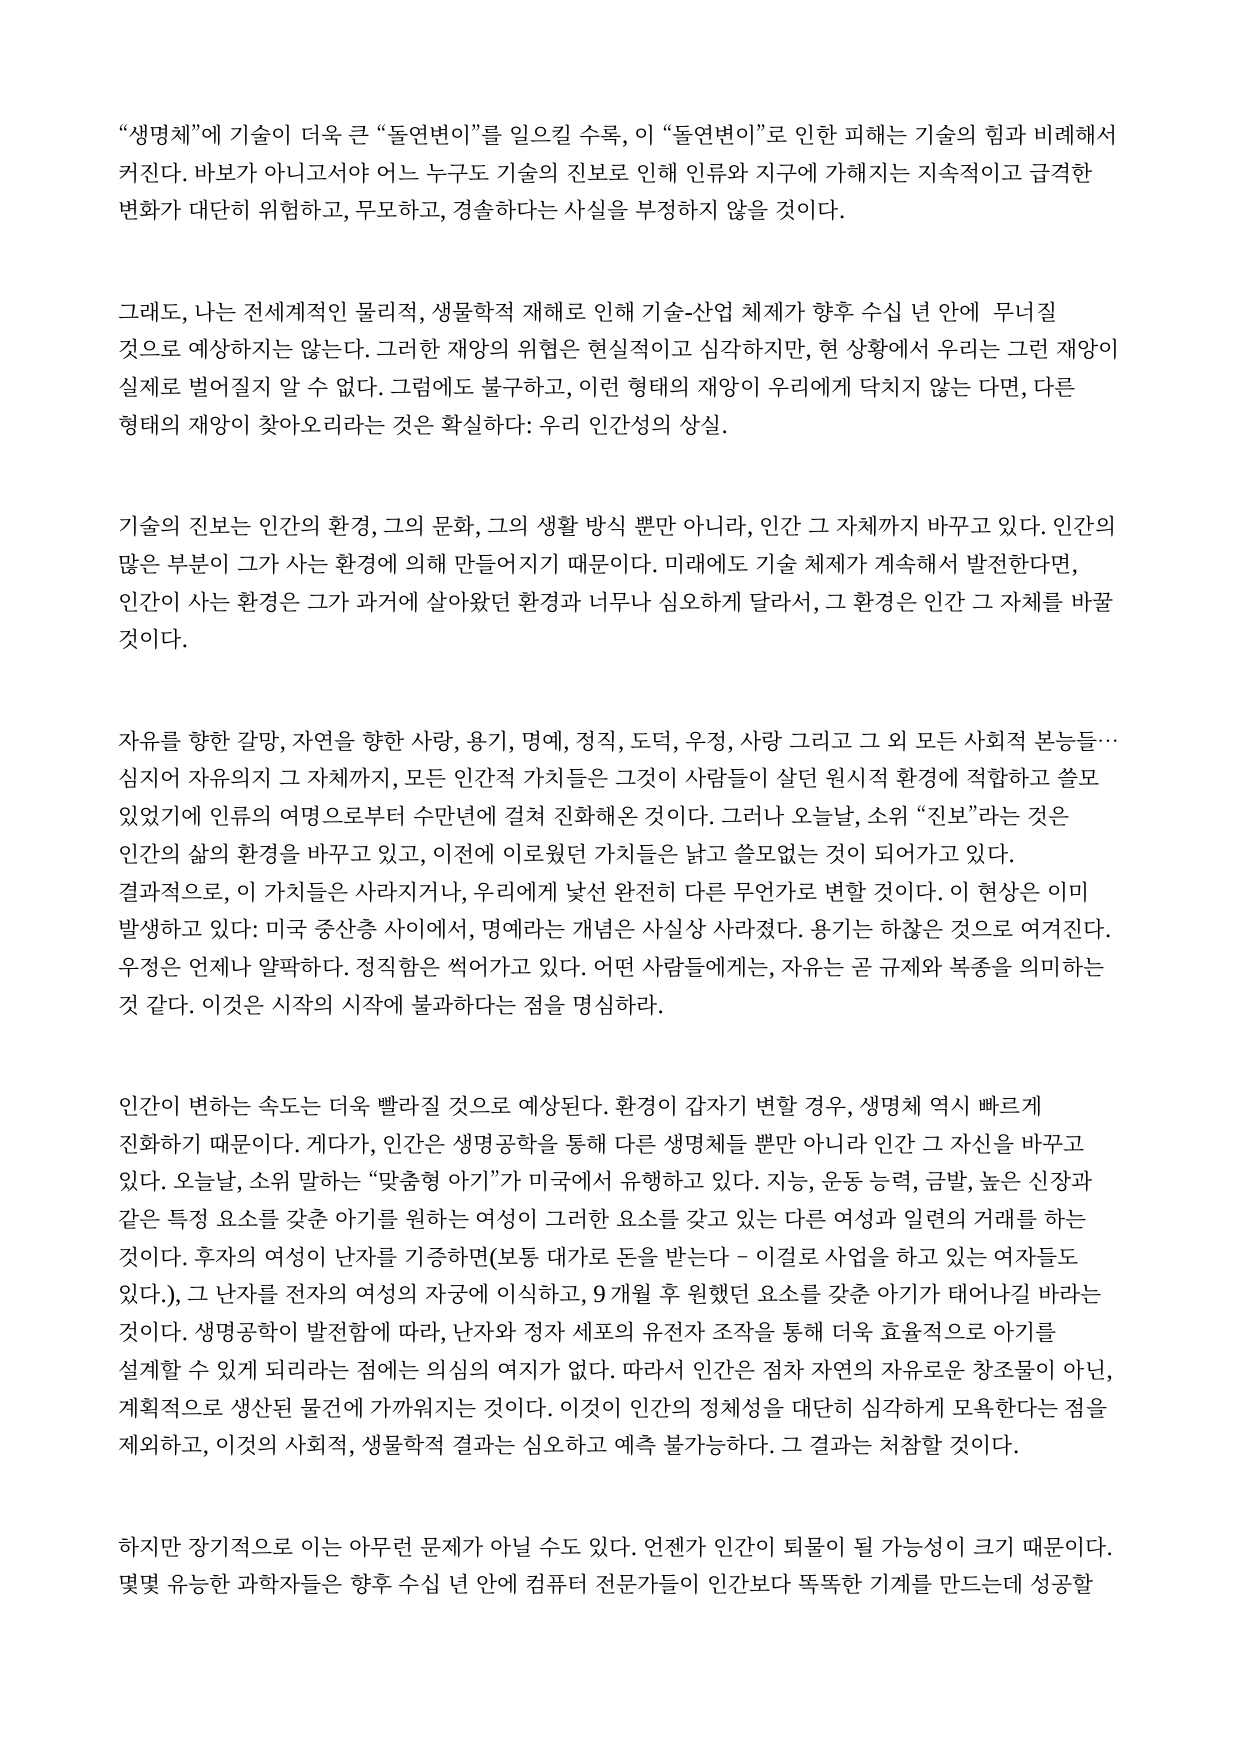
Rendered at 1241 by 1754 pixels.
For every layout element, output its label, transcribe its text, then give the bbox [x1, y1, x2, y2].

text “생명체”에 기술이 더욱 큰 “돌연변이”를 일으킬 수록, 이 “돌연변이”로 인한 피해는 기술의 힘과 비례해서 커진다. 바보가 아니고서야 어느 누구도 기술의 진보로 인해 인류와 지구에 가해지는 지속적이고 급격한 변화가 대단히 위험하고, 무모하고, 경솔하다는 사실을 부정하지 않을 것이다. [118, 118, 1122, 225]
text 그래도, 나는 전세계적인 물리적, 생물학적 재해로 인해 기술-산업 체제가 향후 수십 년 안에 무너질 것으로 예상하지는 않는다. 그러한 재앙의 위협은 현실적이고 심각하지만, 현 상황에서 우리는 그런 재앙이 실제로 벌어질지 알 수 없다. 그럼에도 불구하고, 이런 형태의 재앙이 우리에게 닥치지 않는 다면, 다른 형태의 재앙이 찾아오리라는 것은 확실하다: 우리 인간성의 상실. [118, 295, 1122, 439]
text 인간이 변하는 속도는 더욱 빨라질 것으로 예상된다. 환경이 갑자기 변할 경우, 생명체 역시 빠르게 진화하기 때문이다. 게다가, 인간은 생명공학을 통해 다른 생명체들 뿐만 아니라 인간 그 자신을 바꾸고 있다. 오늘날, 소위 말하는 “맞춤형 아기”가 미국에서 유행하고 있다. 지능, 운동 능력, 금발, 높은 신장과 같은 특정 요소를 갖춘 아기를 원하는 여성이 그러한 요소를 갖고 있는 다른 여성과 일련의 거래를 하는 것이다. 후자의 여성이 난자를 기증하면(보통 대가로 돈을 받는다 – 이걸로 사업을 하고 있는 여자들도 있다.), 그 난자를 전자의 여성의 자궁에 이식하고, 9개월 후 원했던 요소를 갖춘 아기가 태어나길 바라는 것이다. 생명공학이 발전함에 따라, 난자와 정자 세포의 유전자 조작을 통해 더욱 효율적으로 아기를 설계할 수 있게 되리라는 점에는 의심의 여지가 없다. 따라서 인간은 점차 자연의 자유로운 창조물이 아닌, 계획적으로 생산된 물건에 가까워지는 것이다. 이것이 인간의 정체성을 대단히 심각하게 모욕한다는 점을 제외하고, 이것의 사회적, 생물학적 결과는 심오하고 예측 불가능하다. 그 결과는 처참할 것이다. [118, 1089, 1122, 1460]
text 하지만 장기적으로 이는 아무런 문제가 아닐 수도 있다. 언젠가 인간이 퇴물이 될 가능성이 크기 때문이다. 몇몇 유능한 과학자들은 향후 수십 년 안에 컴퓨터 전문가들이 인간보다 똑똑한 기계를 만드는데 성공할 [118, 1530, 1122, 1599]
text 자유를 향한 갈망, 자연을 향한 사랑, 용기, 명예, 정직, 도덕, 우정, 사랑 그리고 그 외 모든 사회적 본능들… 심지어 자유의지 그 자체까지, 모든 인간적 가치들은 그것이 사람들이 살던 원시적 환경에 적합하고 쓸모 있었기에 인류의 여명으로부터 수만년에 걸쳐 진화해온 것이다. 그러나 오늘날, 소위 “진보”라는 것은 인간의 삶의 환경을 바꾸고 있고, 이전에 이로웠던 가치들은 낡고 쓸모없는 것이 되어가고 있다. 결과적으로, 이 가치들은 사라지거나, 우리에게 낯선 완전히 다른 무언가로 변할 것이다. 이 현상은 이미 발생하고 있다: 미국 중산층 사이에서, 명예라는 개념은 사실상 사라졌다. 용기는 하찮은 것으로 여겨진다. 우정은 언제나 얄팍하다. 정직함은 썩어가고 있다. 어떤 사람들에게는, 자유는 곧 규제와 복종을 의미하는 것 같다. 이것은 시작의 시작에 불과하다는 점을 명심하라. [118, 724, 1122, 1019]
text 기술의 진보는 인간의 환경, 그의 문화, 그의 생활 방식 뿐만 아니라, 인간 그 자체까지 바꾸고 있다. 인간의 많은 부분이 그가 사는 환경에 의해 만들어지기 때문이다. 미래에도 기술 체제가 계속해서 발전한다면, 인간이 사는 환경은 그가 과거에 살아왔던 환경과 너무나 심오하게 달라서, 그 환경은 인간 그 자체를 바꿀 것이다. [118, 509, 1122, 654]
